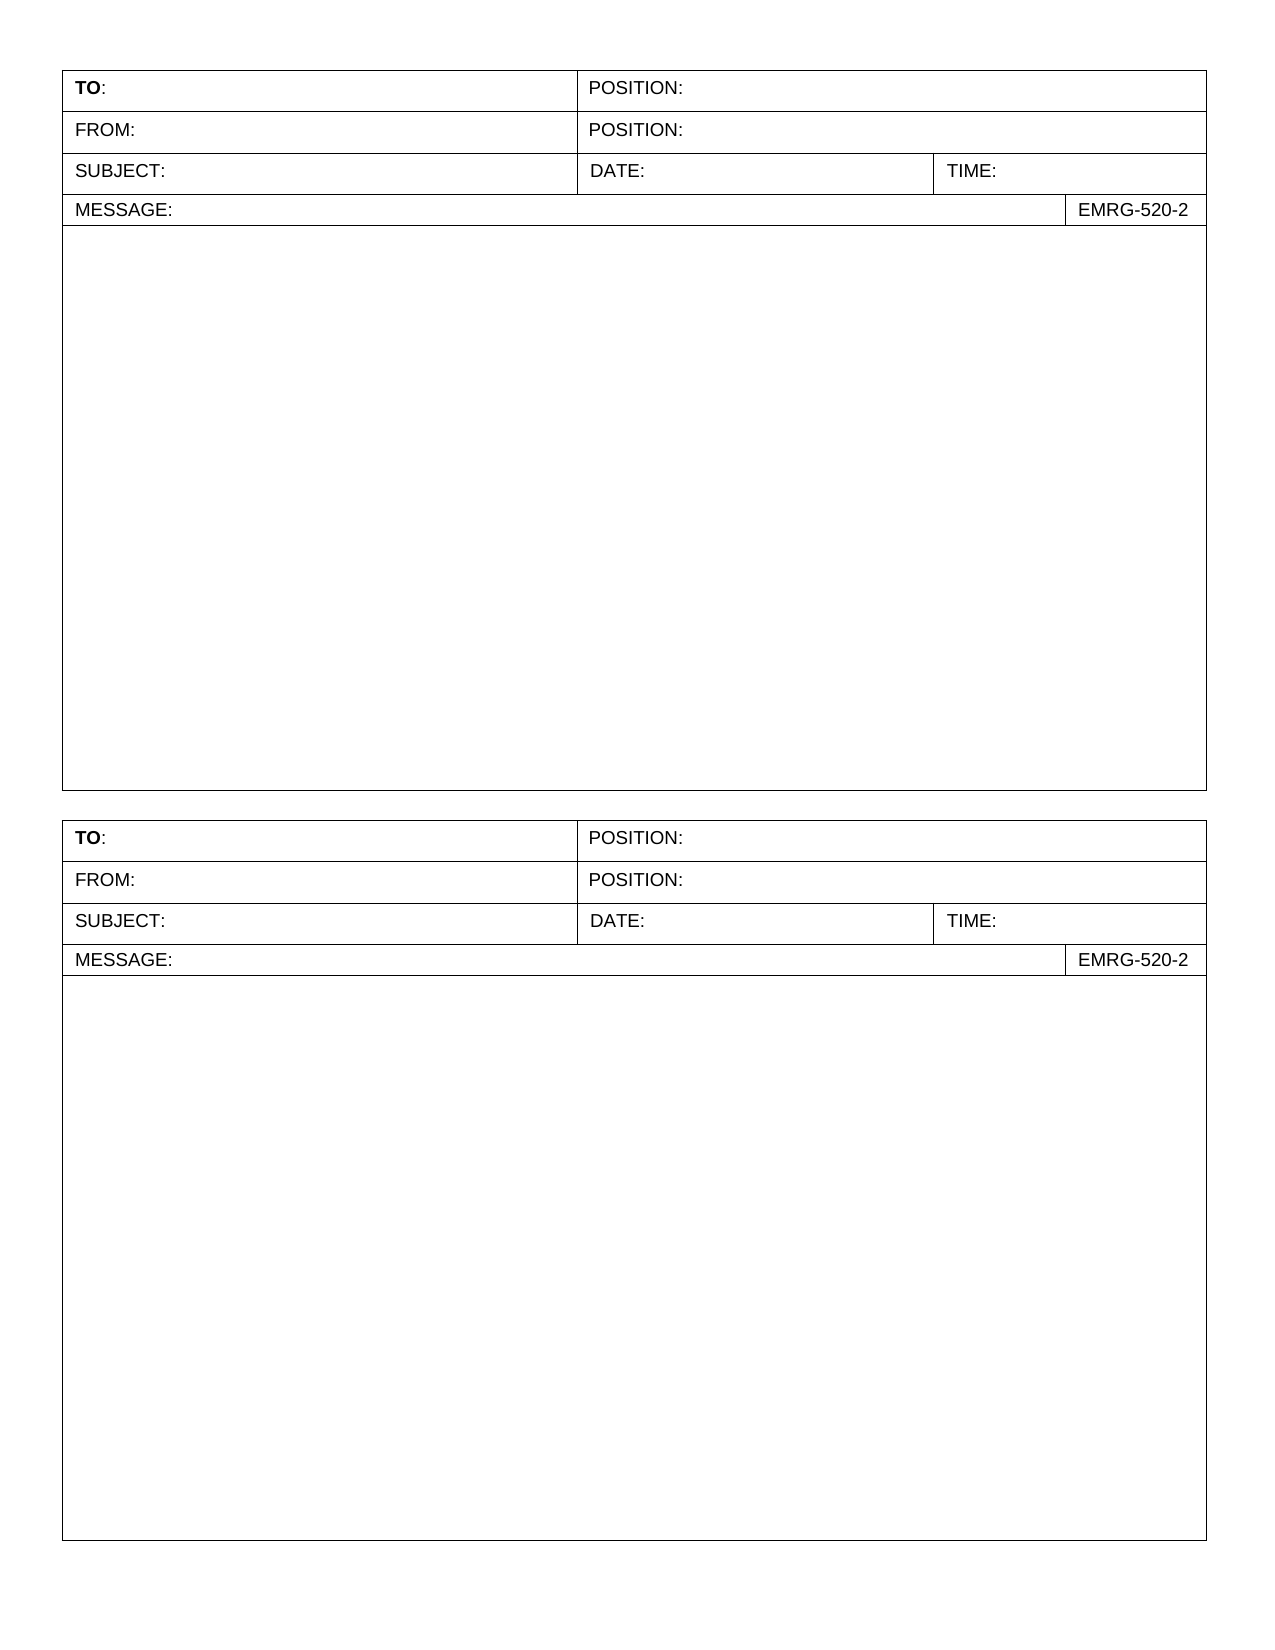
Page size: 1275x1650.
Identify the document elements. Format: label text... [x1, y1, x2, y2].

table_cell [63, 226, 1206, 790]
table_cell TIME: [934, 904, 1206, 944]
table_cell MESSAGE: [63, 195, 1065, 225]
table_header TO: [63, 71, 577, 111]
table_header POSITION: [578, 71, 1206, 111]
table_cell [63, 976, 1206, 1540]
table_header TO: [63, 821, 577, 861]
table_header POSITION: [578, 821, 1206, 861]
table_cell MESSAGE: [63, 945, 1065, 975]
table_cell EMRG-520-2 [1066, 945, 1206, 975]
table_cell SUBJECT: [63, 154, 577, 194]
table_cell DATE: [578, 154, 933, 194]
table_cell EMRG-520-2 [1066, 195, 1206, 225]
table_cell DATE: [578, 904, 933, 944]
table_cell POSITION: [578, 112, 1206, 152]
table_cell SUBJECT: [63, 904, 577, 944]
table_cell FROM: [63, 862, 577, 903]
table_cell POSITION: [578, 862, 1206, 903]
table_cell TIME: [934, 154, 1206, 194]
table_cell FROM: [63, 112, 577, 152]
